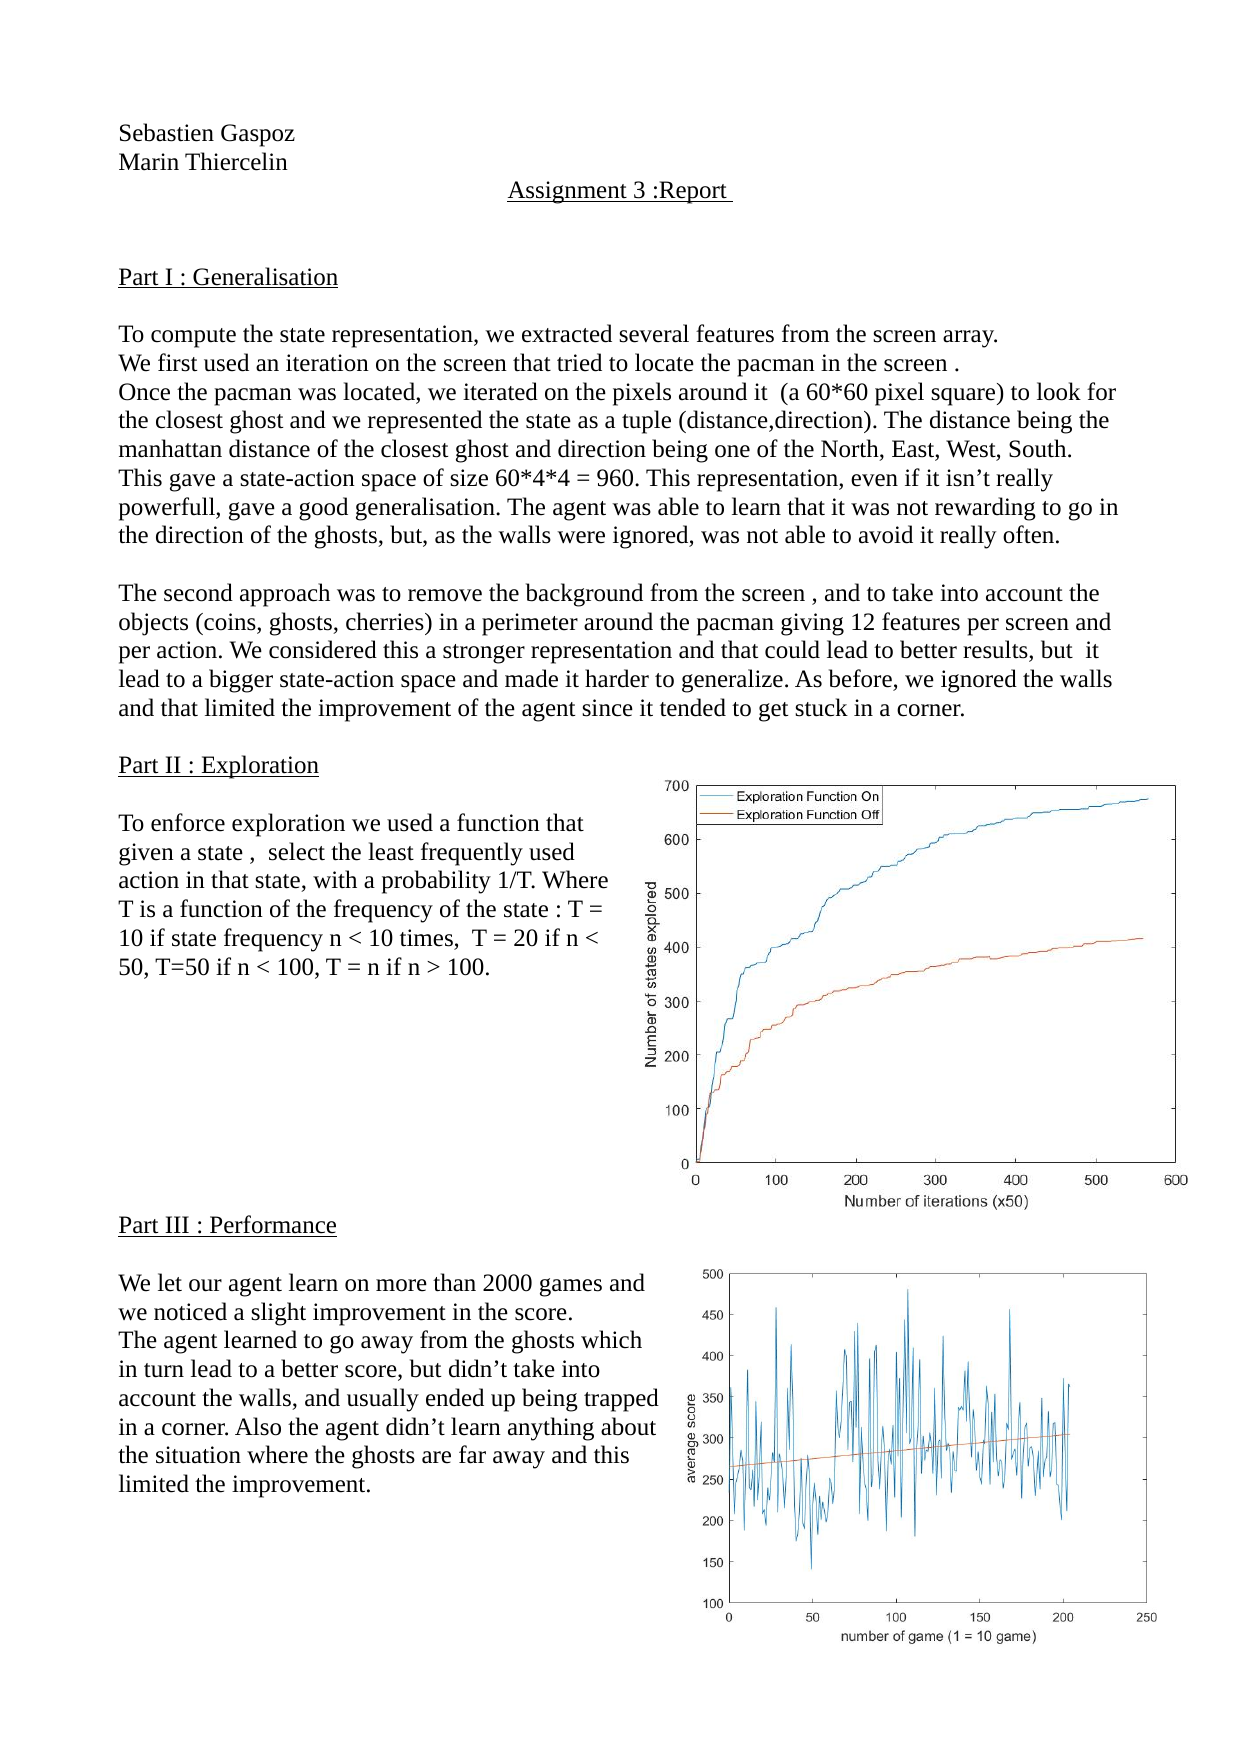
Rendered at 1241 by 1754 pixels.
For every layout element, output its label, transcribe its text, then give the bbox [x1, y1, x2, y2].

text Sebastien Gaspoz [118, 118, 1122, 147]
picture [615, 750, 1233, 1214]
text The second approach was to remove the background from the screen , and to take into account the objects (coins, ghosts, cherries) in a perimeter around the pacman giving 12 features per screen and per action. We considered this a stronger representation and that could lead to better results, but it lead to a bigger state-action space and made it harder to generalize. As before, we ignored the walls and that limited the improvement of the agent since it tended to get stuck in a corner. [118, 578, 1122, 722]
text Marin Thiercelin [118, 147, 1122, 176]
text This gave a state-action space of size 60*4*4 = 960. This representation, even if it isn’t really powerfull, gave a good generalisation. The agent was able to learn that it was not rewarding to go in the direction of the ghosts, but, as the walls were ignored, was not able to avoid it really often. [118, 463, 1122, 549]
text Once the pacman was located, we iterated on the pixels around it (a 60*60 pixel square) to look for the closest ghost and we represented the state as a tuple (distance,direction). The distance being the manhattan distance of the closest ghost and direction being one of the North, East, West, South. [118, 377, 1122, 463]
text Part III : Performance [118, 1211, 1122, 1239]
text To compute the state representation, we extracted several features from the screen array. [118, 319, 1122, 348]
text We first used an iteration on the screen that tried to locate the pacman in the screen . [118, 348, 1122, 377]
picture [659, 1243, 1198, 1647]
text Part I : Generalisation [118, 262, 1122, 291]
text To enforce exploration we used a function that given a state , select the least frequently used action in that state, with a probability 1/T. Where T is a function of the frequency of the state : T = 10 if state frequency n < 10 times, T = 20 if n < 50, T=50 if n < 100, T = n if n > 100. [118, 808, 615, 981]
text We let our agent learn on more than 2000 games and we noticed a slight improvement in the score. [118, 1268, 659, 1326]
text The agent learned to go away from the ghosts which in turn lead to a better score, but didn’t take into account the walls, and usually ended up being trapped in a corner. Also the agent didn’t learn anything about the situation where the ghosts are far away and this limited the improvement. [118, 1326, 659, 1498]
text Assignment 3 :Report [118, 176, 1122, 204]
text Part II : Exploration [118, 751, 615, 779]
